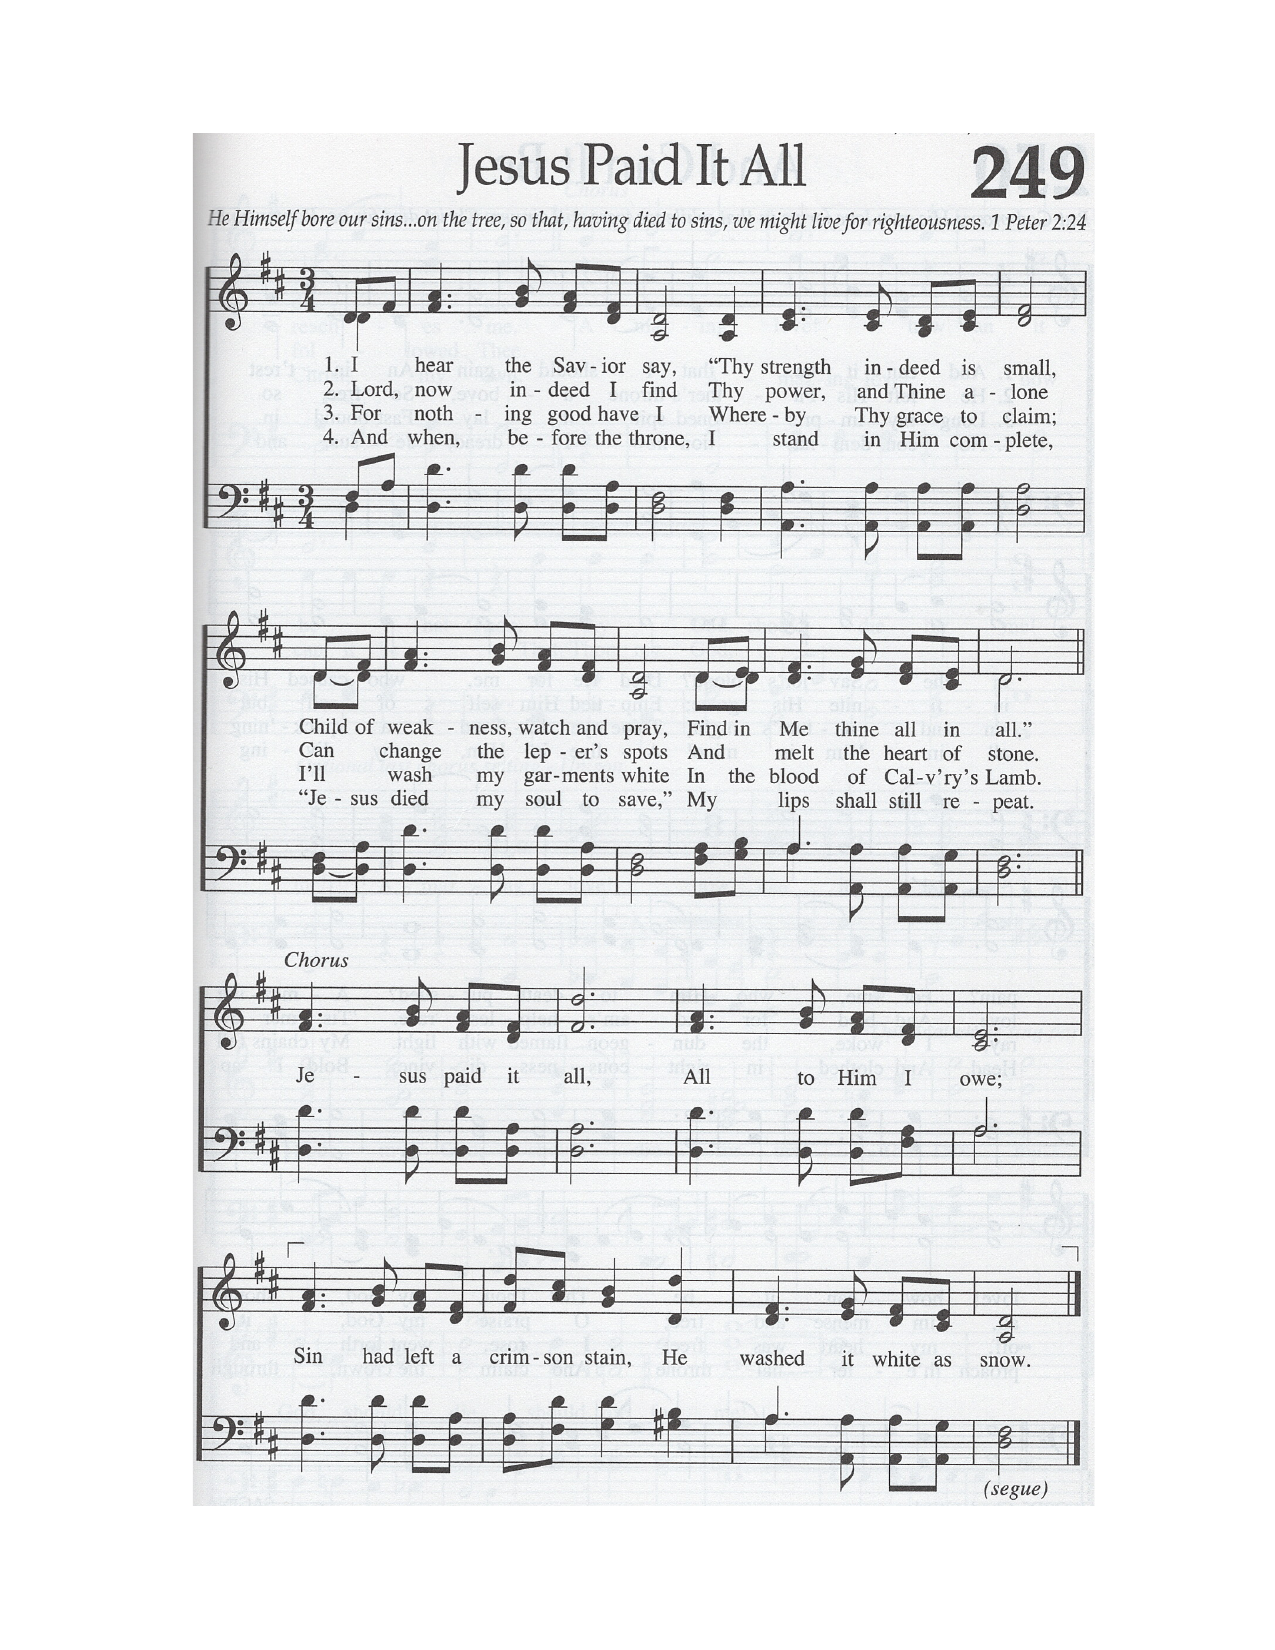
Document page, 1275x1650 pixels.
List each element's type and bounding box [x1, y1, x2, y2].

picture [209, 133, 1095, 1506]
